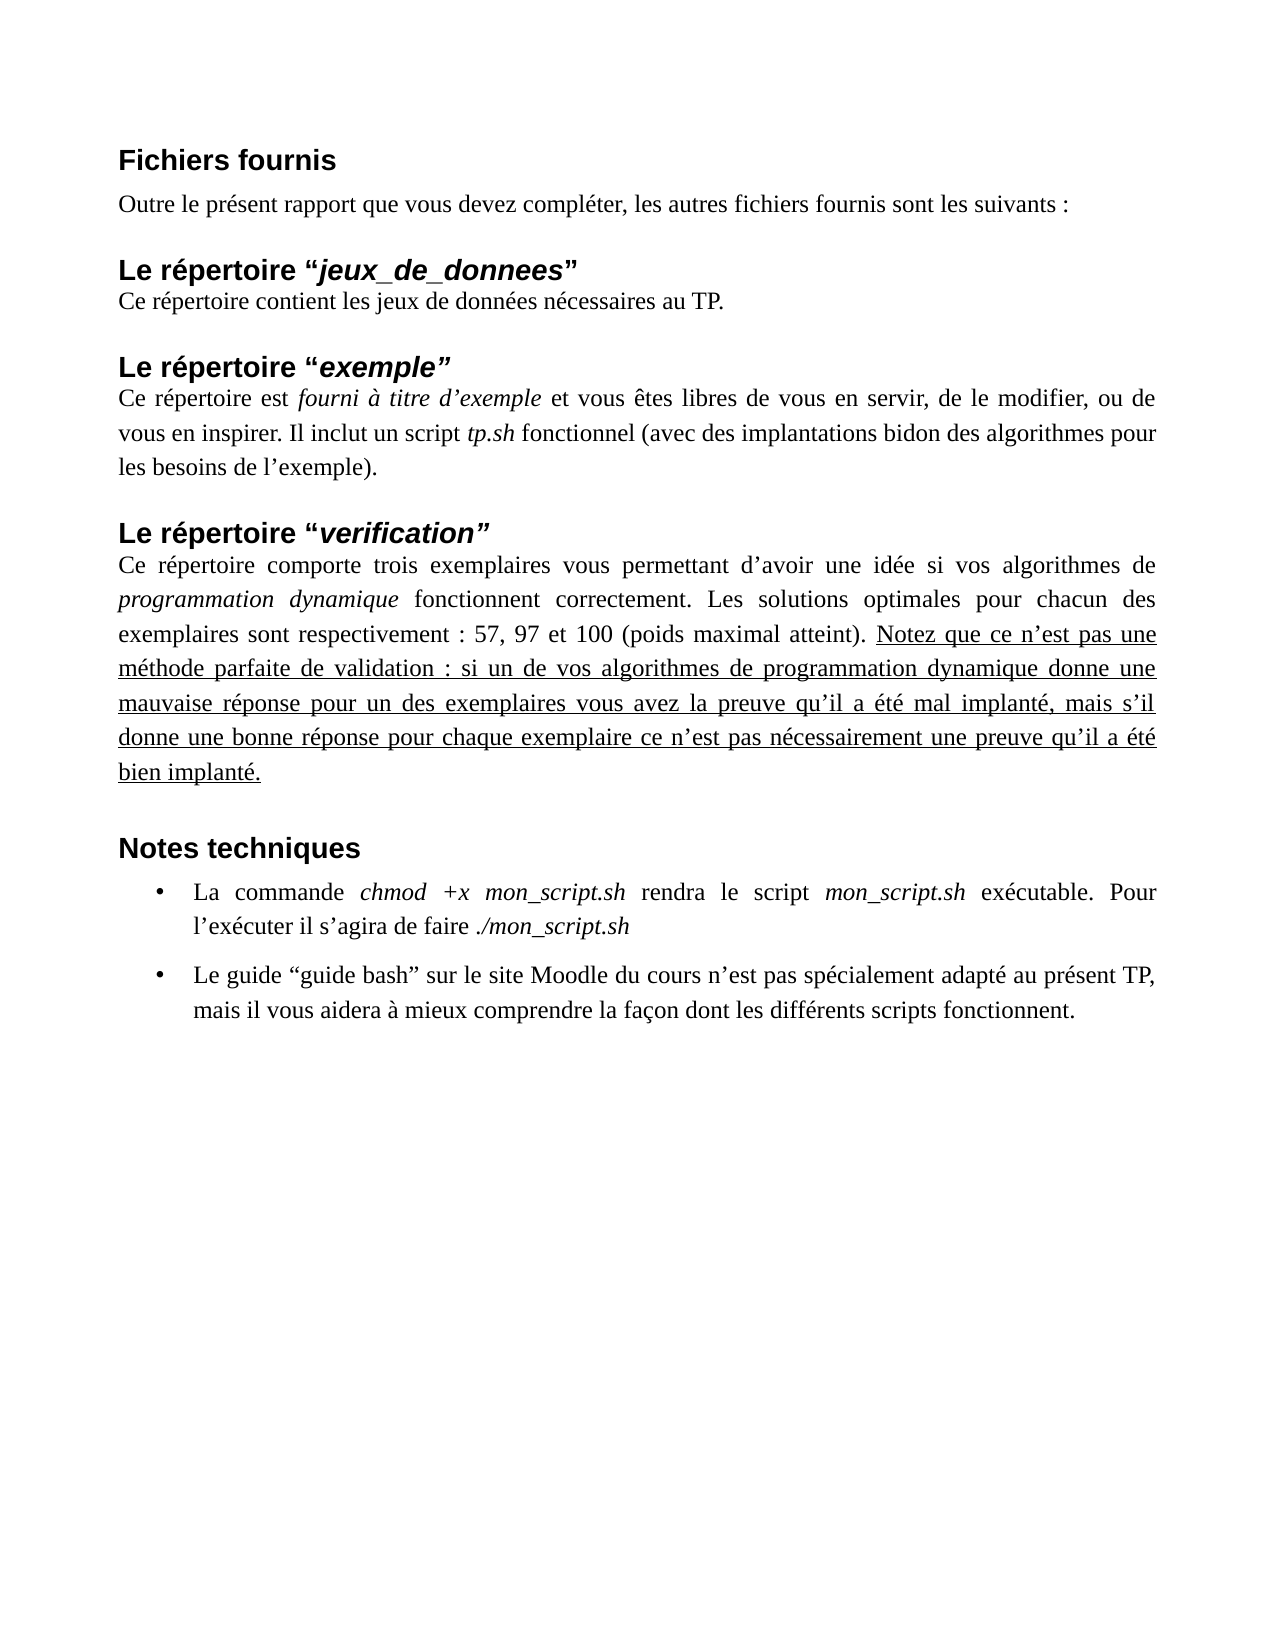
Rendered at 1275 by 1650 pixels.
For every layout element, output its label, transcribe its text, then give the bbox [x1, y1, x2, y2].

text Outre le présent rapport que vous devez compléter, les autres fichiers fournis sont les suivants : [118, 189, 1157, 218]
list Le guide “guide bash” sur le site Moodle du cours n’est pas spécialement adapté au présent TP, mais il vous aidera à mieux comprendre la façon dont les différents scripts fonctionnent. [156, 960, 1157, 1023]
text bien implanté. [118, 748, 1157, 785]
subtitle Le répertoire “verification” [118, 516, 1157, 550]
text Ce répertoire contient les jeux de données nécessaires au TP. [118, 286, 1157, 315]
subtitle Fichiers fournis [118, 143, 1157, 177]
subtitle Le répertoire “exemple” [118, 350, 1157, 383]
text Ce répertoire comporte trois exemplaires vous permettant d’avoir une idée si vos algorithmes de programmation dynamique fonctionnent correctement. Les solutions optimales pour chacun des exemplaires sont respectivement : 57, 97 et 100 (poids maximal atteint). Notez que ce n’est pas une méthode parfaite de validation : si un de vos algorithmes de programmation dynamique donne une [118, 550, 1157, 678]
subtitle Le répertoire “jeux_de_donnees” [118, 253, 1157, 286]
text Ce répertoire est fourni à titre d’exemple et vous êtes libres de vous en servir, de le modifier, ou de vous en inspirer. Il inclut un script tp.sh fonctionnel (avec des implantations bidon des algorithmes pour les besoins de l’exemple). [118, 383, 1157, 481]
subtitle Notes techniques [118, 831, 1157, 864]
list La commande chmod +x mon_script.sh rendra le script mon_script.sh exécutable. Pour l’exécuter il s’agira de faire ./mon_script.sh [156, 877, 1157, 940]
text mauvaise réponse pour un des exemplaires vous avez la preuve qu’il a été mal implanté, mais s’il donne une bonne réponse pour chaque exemplaire ce n’est pas nécessairement une preuve qu’il a été [118, 679, 1157, 747]
